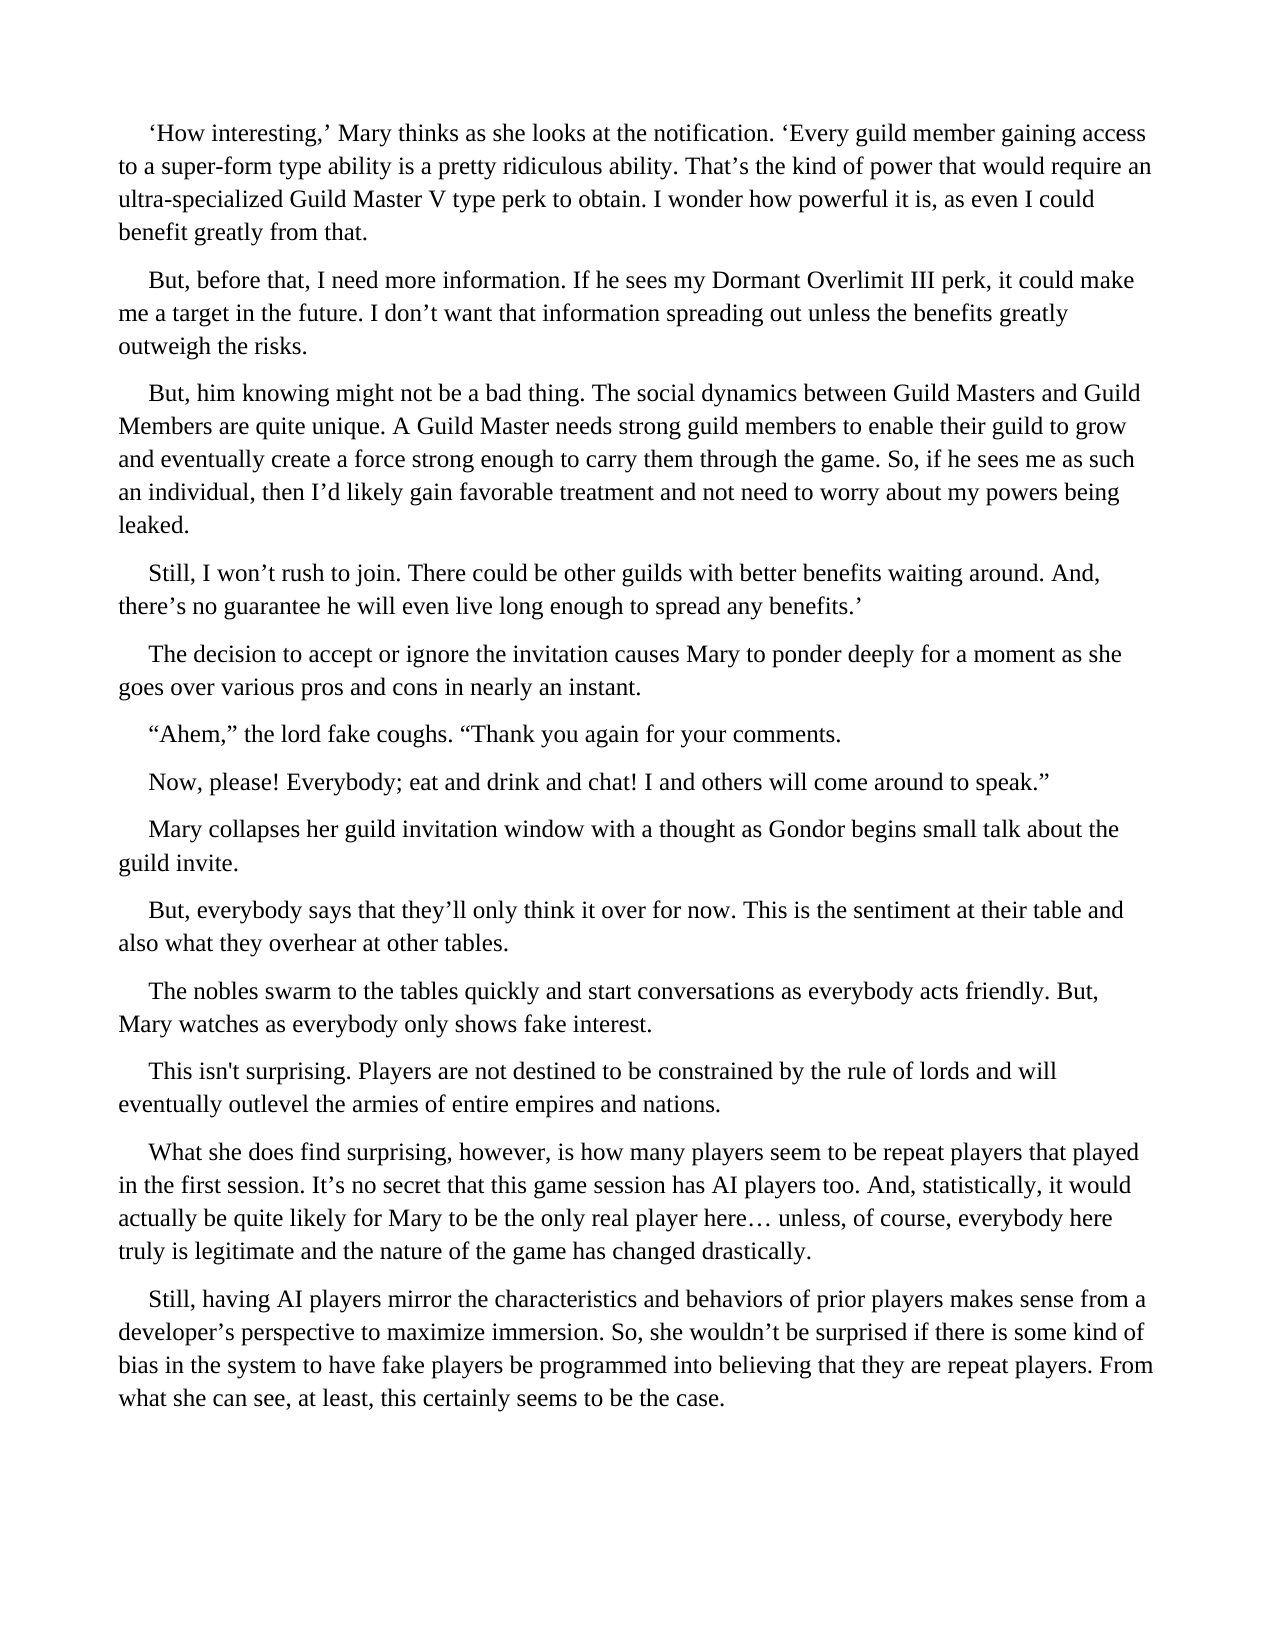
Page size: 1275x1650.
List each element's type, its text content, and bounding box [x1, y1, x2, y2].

text “Ahem,” the lord fake coughs. “Thank you again for your comments. [118, 719, 1157, 748]
text The nobles swarm to the tables quickly and start conversations as everybody acts friendly. But, Mary watches as everybody only shows fake interest. [118, 976, 1157, 1038]
text ‘How interesting,’ Mary thinks as she looks at the notification. ‘Every guild member gaining access to a super-form type ability is a pretty ridiculous ability. That’s the kind of power that would require an ultra-specialized Guild Master V type perk to obtain. I wonder how powerful it is, as even I could benefit greatly from that. [118, 118, 1157, 246]
text What she does find surprising, however, is how many players seem to be repeat players that played in the first session. It’s no secret that this game session has AI players too. And, statistically, it would actually be quite likely for Mary to be the only real player here… unless, of course, everybody here truly is legitimate and the nature of the game has changed drastically. [118, 1137, 1157, 1265]
text The decision to accept or ignore the invitation causes Mary to ponder deeply for a moment as she goes over various pros and cons in nearly an instant. [118, 639, 1157, 701]
text This isn't surprising. Players are not destined to be constrained by the rule of lords and will eventually outlevel the armies of entire empires and nations. [118, 1056, 1157, 1118]
text Still, I won’t rush to join. There could be other guilds with better benefits waiting around. And, there’s no guarantee he will even live long enough to spread any benefits.’ [118, 558, 1157, 620]
text Mary collapses her guild invitation window with a thought as Gondor begins small talk about the guild invite. [118, 814, 1157, 876]
text But, everybody says that they’ll only think it over for now. This is the sentiment at their table and also what they overhear at other tables. [118, 895, 1157, 957]
text But, him knowing might not be a bad thing. The social dynamics between Guild Masters and Guild Members are quite unique. A Guild Master needs strong guild members to enable their guild to grow and eventually create a force strong enough to carry them through the game. So, if he sees me as such an individual, then I’d likely gain favorable treatment and not need to worry about my powers being leaked. [118, 378, 1157, 539]
text Still, having AI players mirror the characteristics and behaviors of prior players makes sense from a developer’s perspective to maximize immersion. So, she wouldn’t be surprised if there is some kind of bias in the system to have fake players be programmed into believing that they are repeat players. From what she can see, at least, this certainly seems to be the case. [118, 1284, 1157, 1412]
text Now, please! Everybody; eat and drink and chat! I and others will come around to speak.” [118, 767, 1157, 796]
text But, before that, I need more information. If he sees my Dormant Overlimit III perk, it could make me a target in the future. I don’t want that information spreading out unless the benefits greatly outweigh the risks. [118, 265, 1157, 359]
